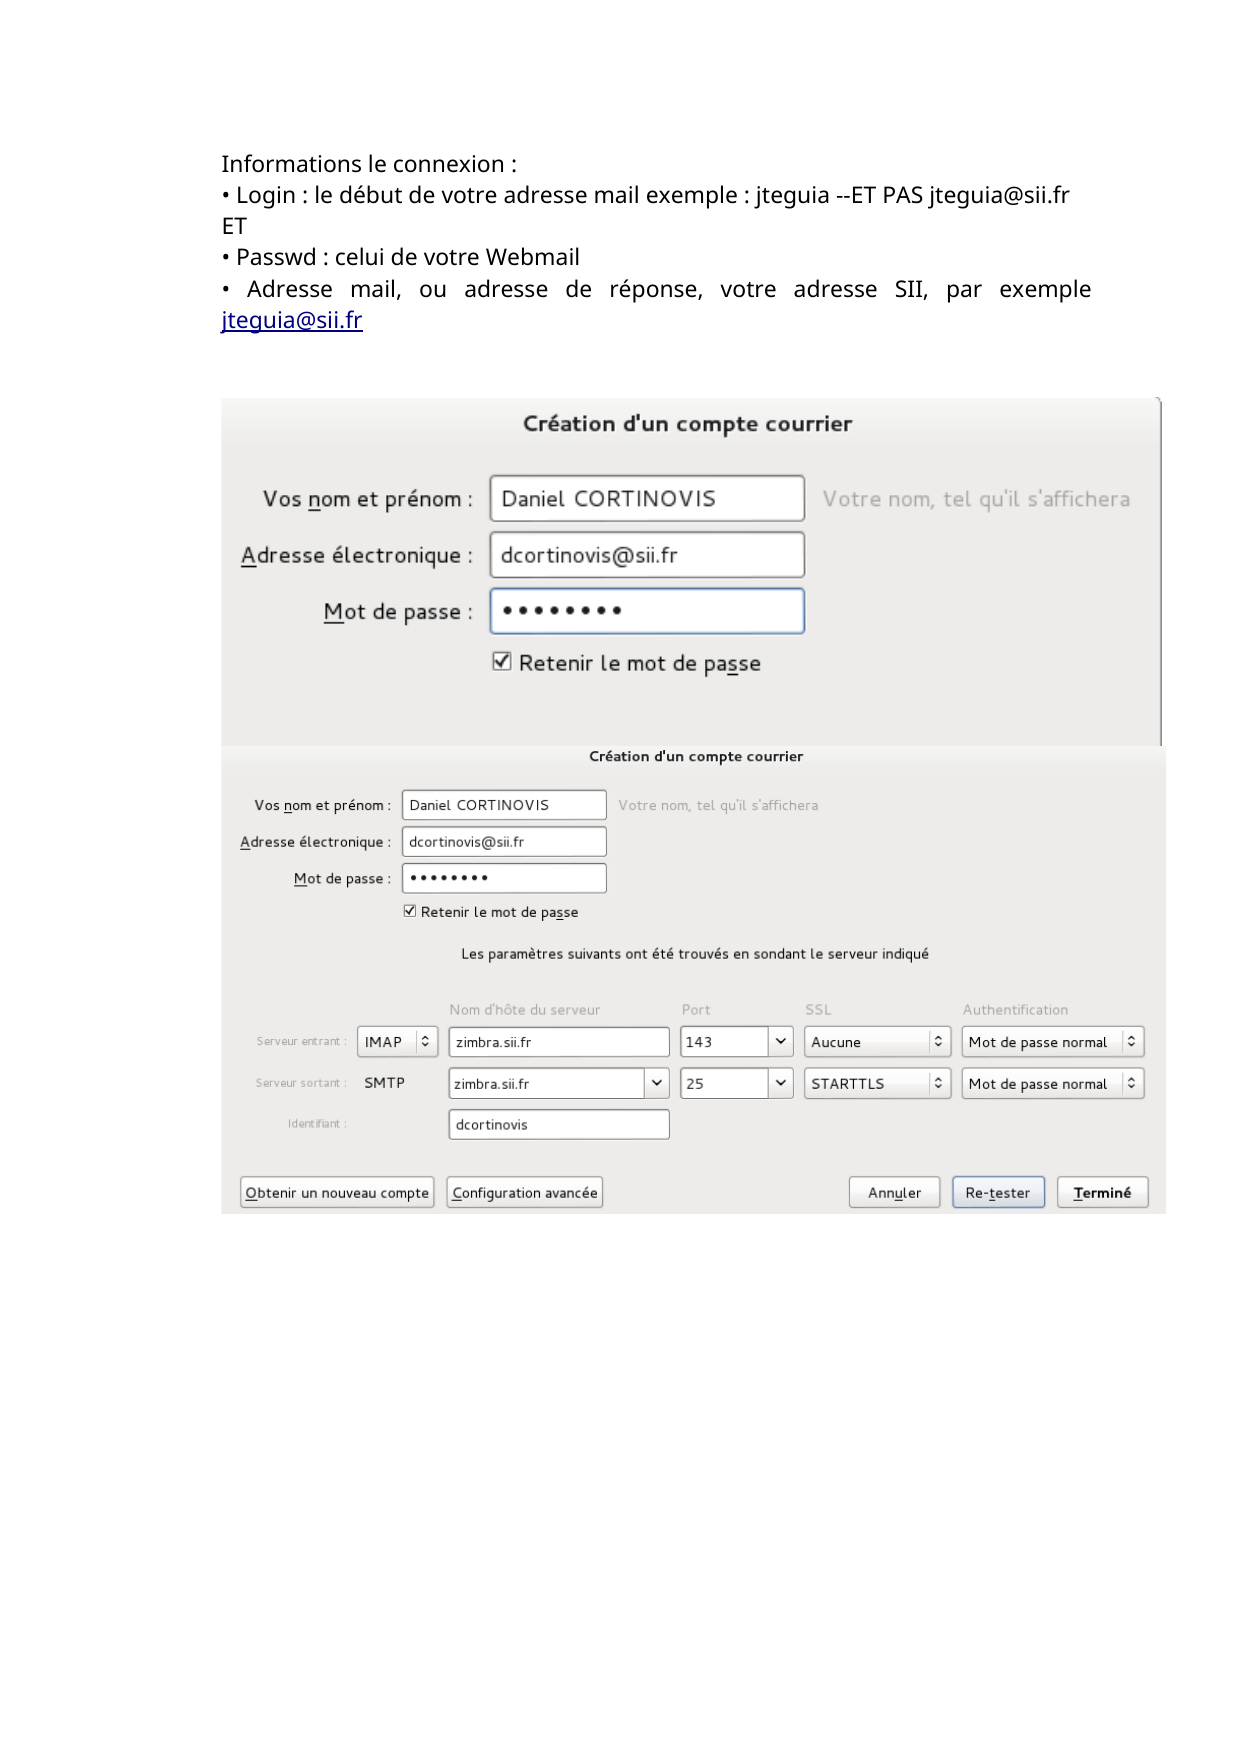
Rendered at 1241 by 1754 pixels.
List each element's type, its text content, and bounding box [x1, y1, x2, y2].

text Informations le connexion : [221, 148, 1093, 179]
text • Passwd : celui de votre Webmail [221, 241, 1093, 273]
text • Login : le début de votre adresse mail exemple : jteguia --ET PAS jteguia@sii.fr [221, 179, 1093, 210]
text • Adresse mail, ou adresse de réponse, votre adresse SII, par exemple jteguia@sii.fr [221, 273, 1093, 335]
text ET [221, 210, 1093, 241]
